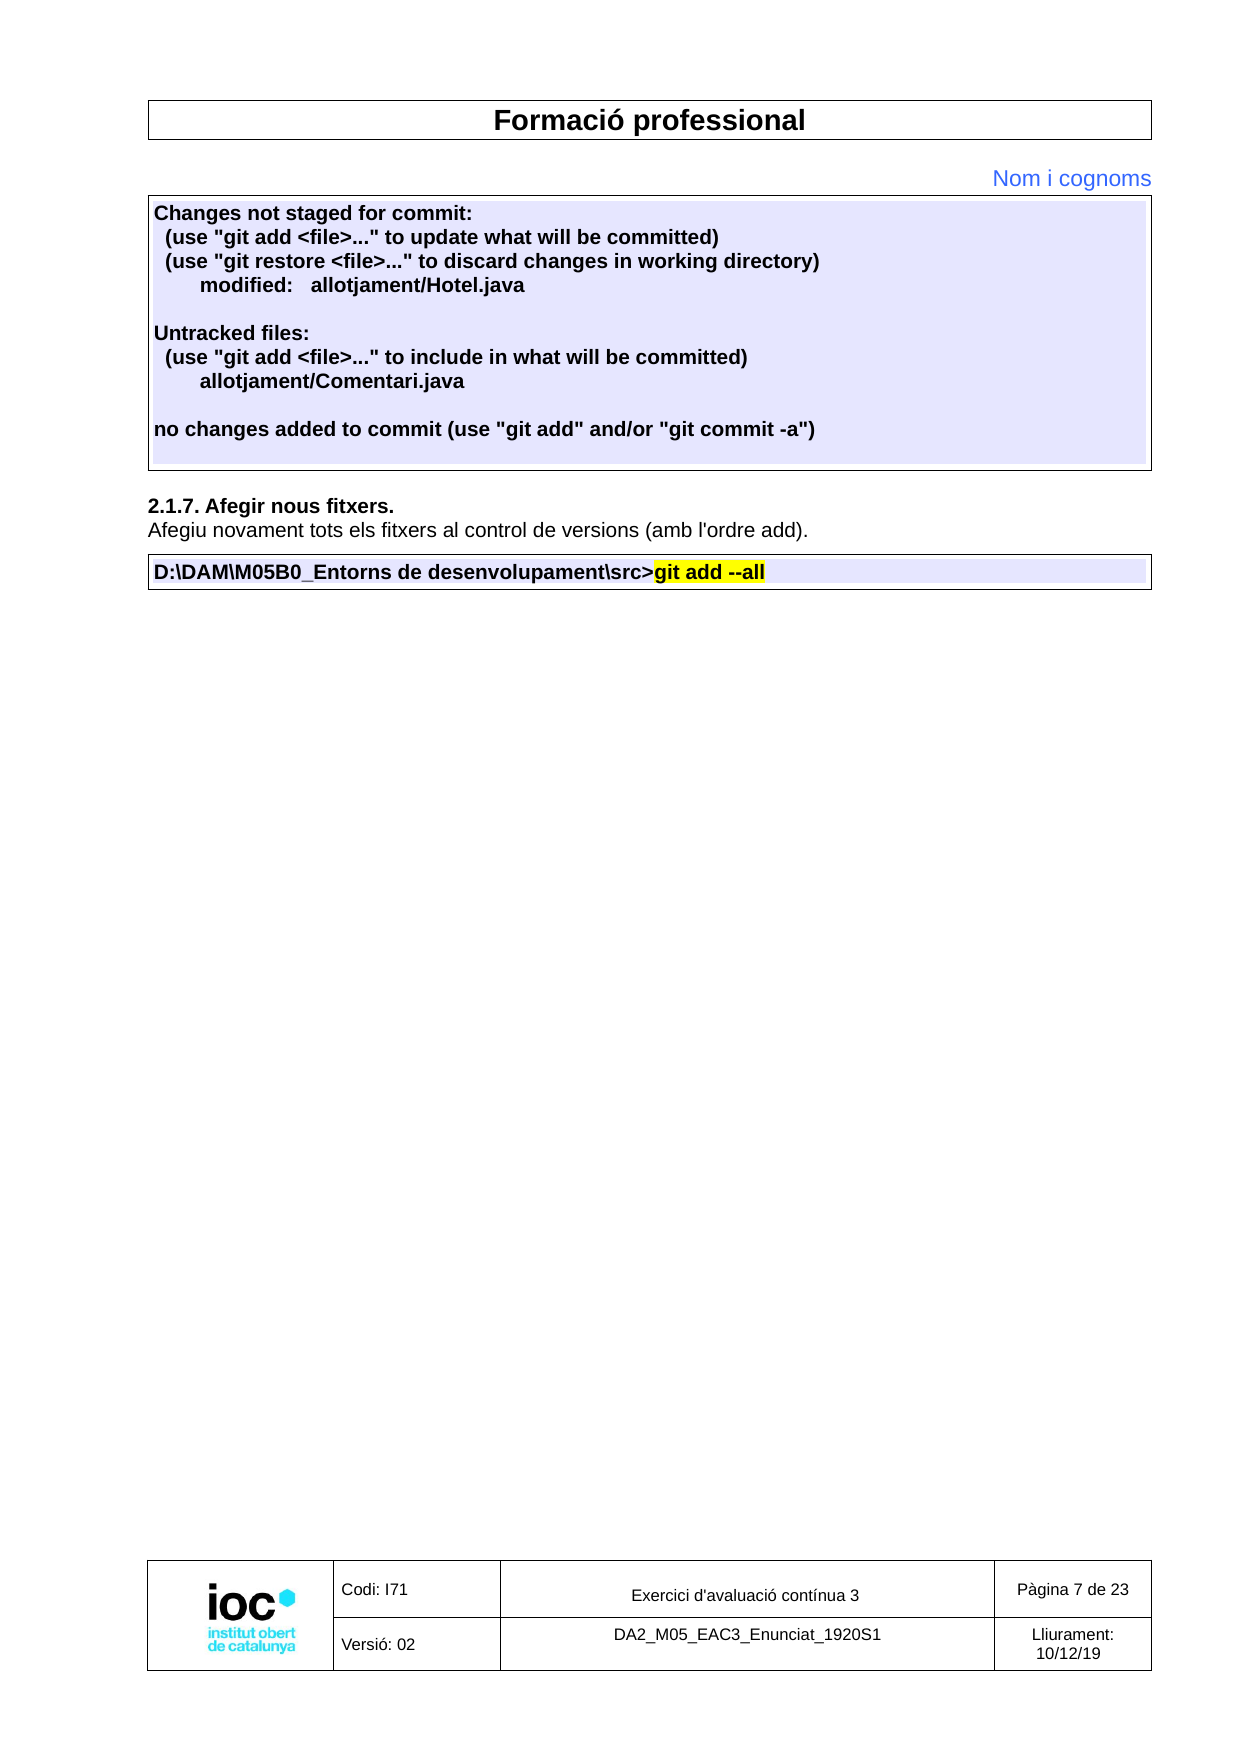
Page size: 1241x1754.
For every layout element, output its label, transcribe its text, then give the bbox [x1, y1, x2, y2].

text 2.1.7. Afegir nous fitxers. [148, 494, 1151, 518]
table_header Changes not staged for commit: (use "git add <file>..." to update what will be committed) (use "git restore <file>..." to discard changes in working directory) modified: allotjament/Hotel.java Untracked files: (use "git add <file>..." to include in what will be committed) allotjament/Comentari.java no changes added to commit (use "git add" and/or "git commit -a") [149, 196, 1151, 470]
text Afegiu novament tots els fitxers al control de versions (amb l'ordre add). [148, 518, 1151, 542]
table_header D:\DAM\M05B0_Entorns de desenvolupament\src>git add --all [149, 555, 1151, 589]
picture [195, 1570, 309, 1665]
